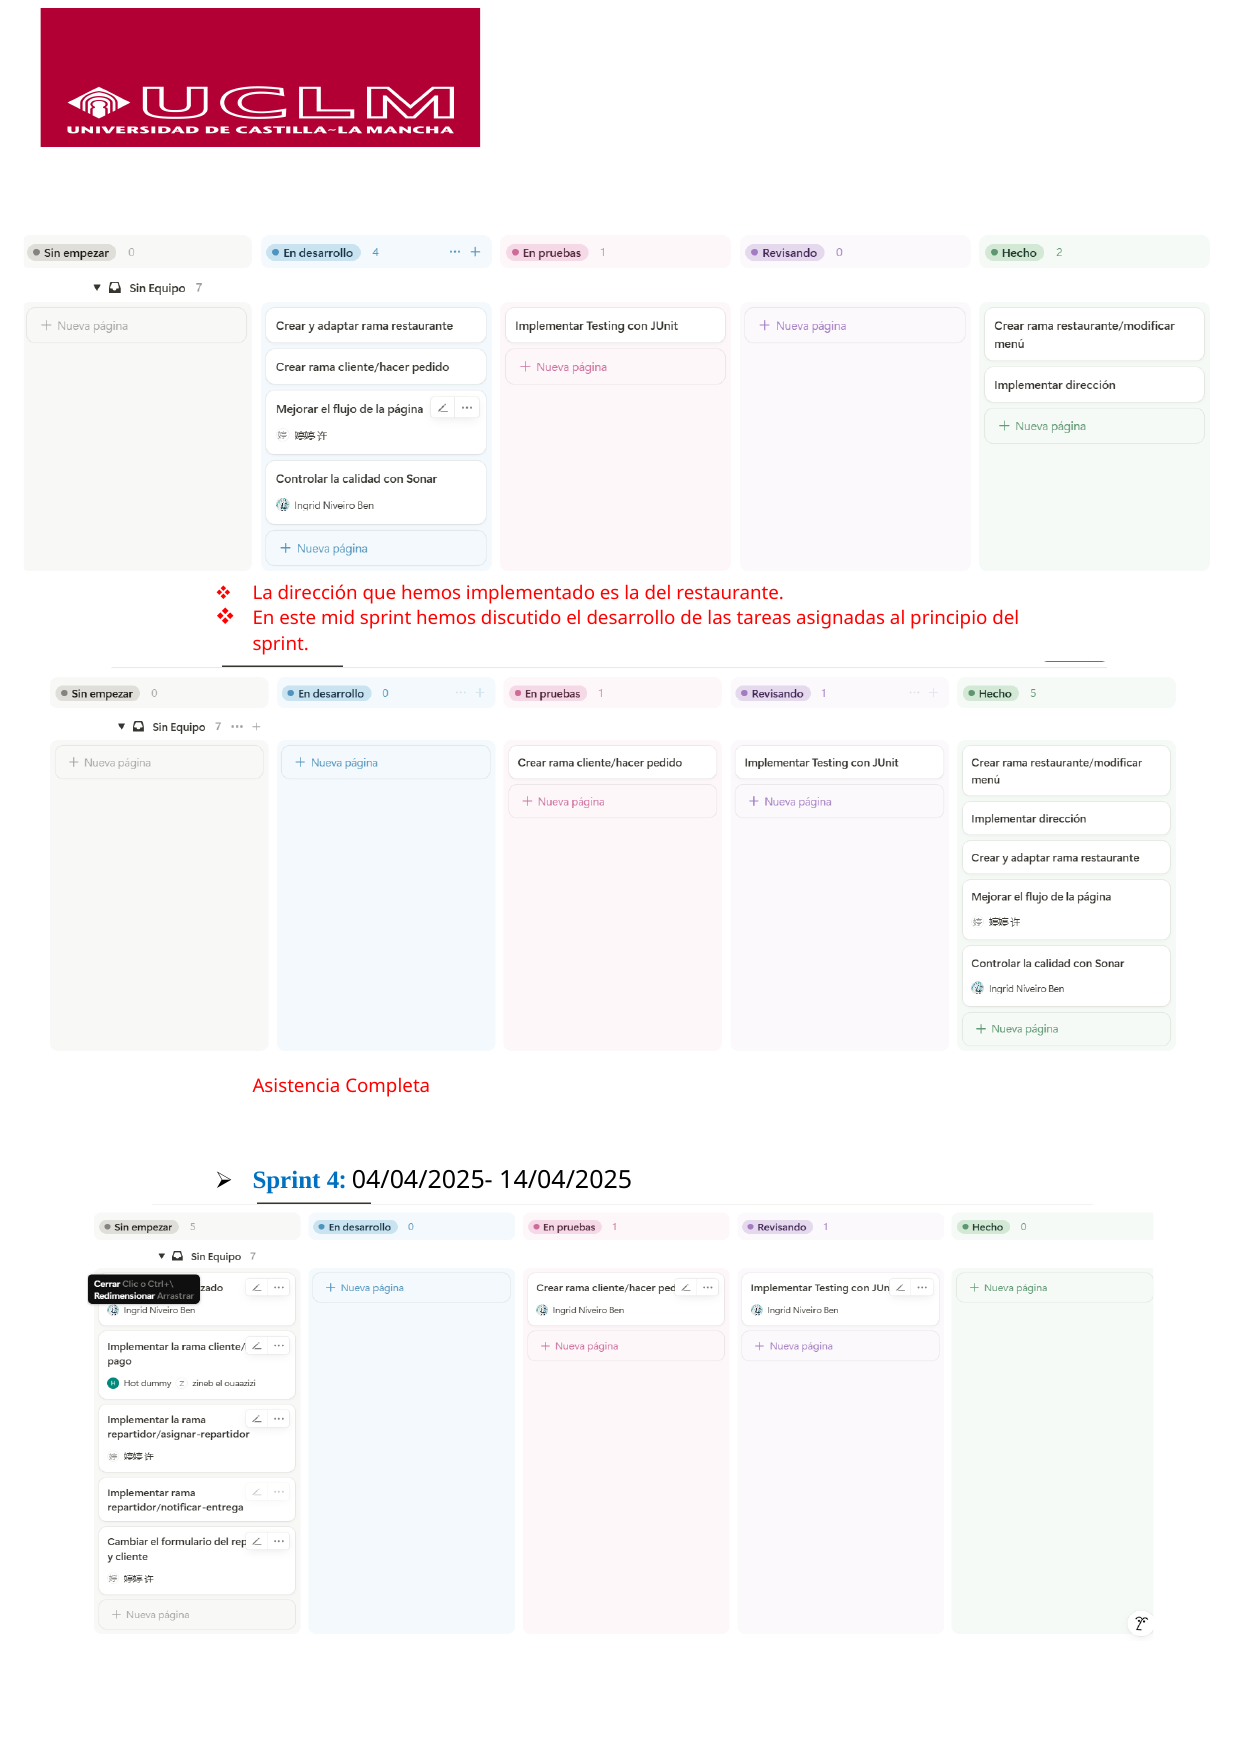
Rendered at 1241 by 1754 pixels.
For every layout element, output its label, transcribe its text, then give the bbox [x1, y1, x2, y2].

list [252, 656, 1063, 661]
list Asistencia Completa [252, 1072, 1063, 1098]
list En este mid sprint hemos discutido el desarrollo de las tareas asignadas al principio del sprint. [215, 605, 1063, 656]
list La dirección que hemos implementado es la del restaurante. [215, 580, 1063, 605]
list Sprint 4: 04/04/2025- 14/04/2025 [215, 1162, 1063, 1196]
